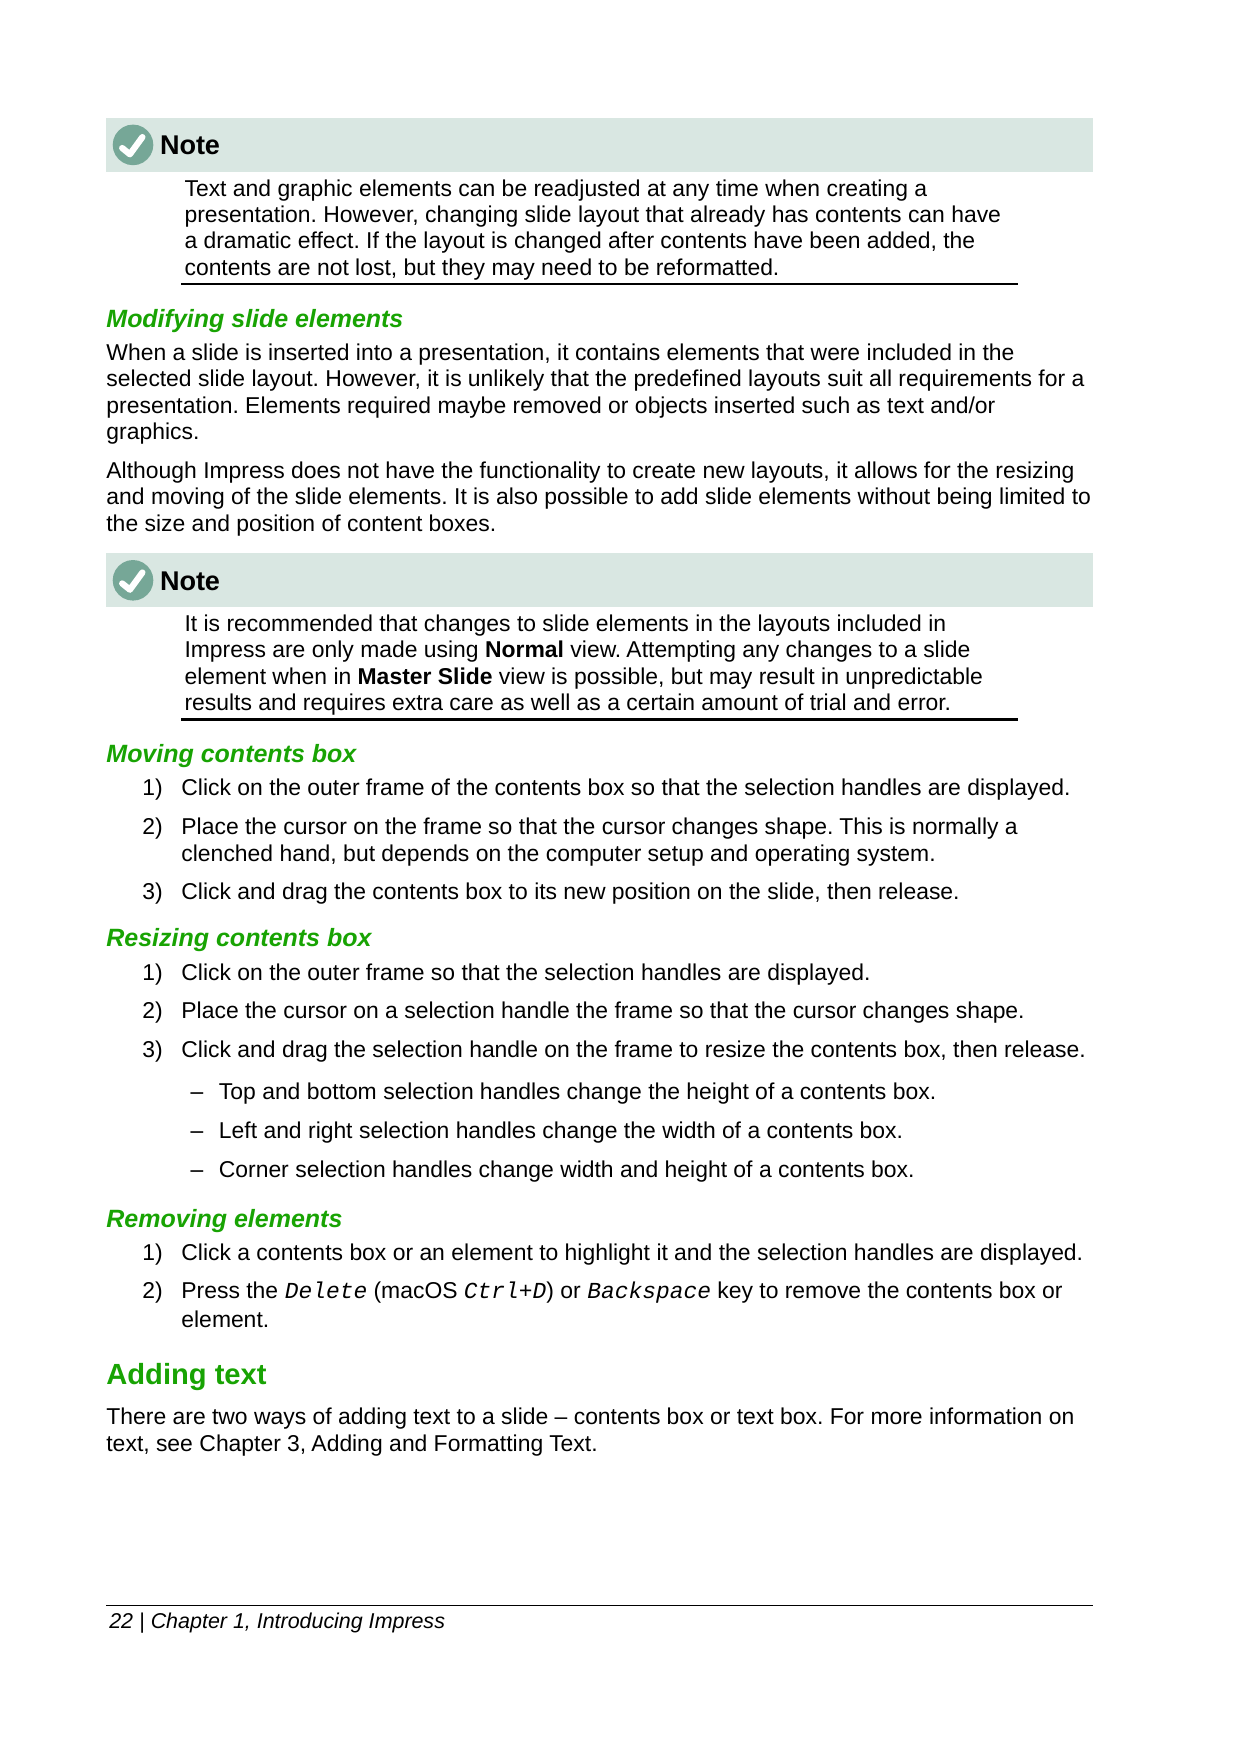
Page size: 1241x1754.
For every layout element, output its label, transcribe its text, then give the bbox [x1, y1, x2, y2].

subtitle Moving contents box [106, 739, 1093, 768]
list Corner selection handles change width and height of a contents box. [187, 1153, 1093, 1185]
text There are two ways of adding text to a slide – contents box or text box. For more information on text, see Chapter 3, Adding and Formatting Text. [106, 1403, 1093, 1456]
text When a slide is inserted into a presentation, it contains elements that were included in the selected slide layout. However, it is unlikely that the predefined layouts suit all requirements for a presentation. Elements required maybe removed or objects inserted such as text and/or graphics. [106, 339, 1093, 444]
subtitle Modifying slide elements [106, 304, 1093, 333]
subtitle Resizing contents box [106, 923, 1093, 952]
list Left and right selection handles change the width of a contents box. [187, 1114, 1093, 1143]
list Click and drag the selection handle on the frame to resize the contents box, then release. [162, 1036, 1093, 1062]
subtitle Removing elements [106, 1204, 1093, 1232]
list Place the cursor on the frame so that the cursor changes shape. This is normally a clenched hand, but depends on the computer setup and operating system. [162, 813, 1093, 866]
list Click on the outer frame of the contents box so that the selection handles are displayed. [162, 774, 1093, 801]
list Click and drag the contents box to its new position on the slide, then release. [162, 878, 1093, 905]
list Place the cursor on a selection handle the frame so that the cursor changes shape. [162, 997, 1093, 1024]
list Top and bottom selection handles change the height of a contents box. [187, 1075, 1093, 1104]
text Although Impress does not have the functionality to create new layouts, it allows for the resizing and moving of the slide elements. It is also possible to add slide elements without being limited to the size and position of content boxes. [106, 457, 1093, 536]
list Click a contents box or an element to highlight it and the selection handles are displayed. [162, 1239, 1093, 1265]
subtitle Adding text [106, 1357, 1093, 1391]
list Press the Delete (macOS Ctrl+D) or Backspace key to remove the contents box or element. [162, 1277, 1093, 1332]
list Click on the outer frame so that the selection handles are displayed. [162, 958, 1093, 985]
text Text and graphic elements can be readjusted at any time when creating a presentation. However, changing slide layout that already has contents can have a dramatic effect. If the layout is changed after contents have been added, the contents are not lost, but they may need to be reformatted. [181, 172, 1018, 283]
subtitle Note [106, 553, 1093, 607]
subtitle Note [106, 118, 1093, 172]
text It is recommended that changes to slide elements in the layouts included in Impress are only made using Normal view. Attempting any changes to a slide element when in Master Slide view is possible, but may result in unpredictable results and requires extra care as well as a certain amount of trial and error. [181, 607, 1018, 718]
